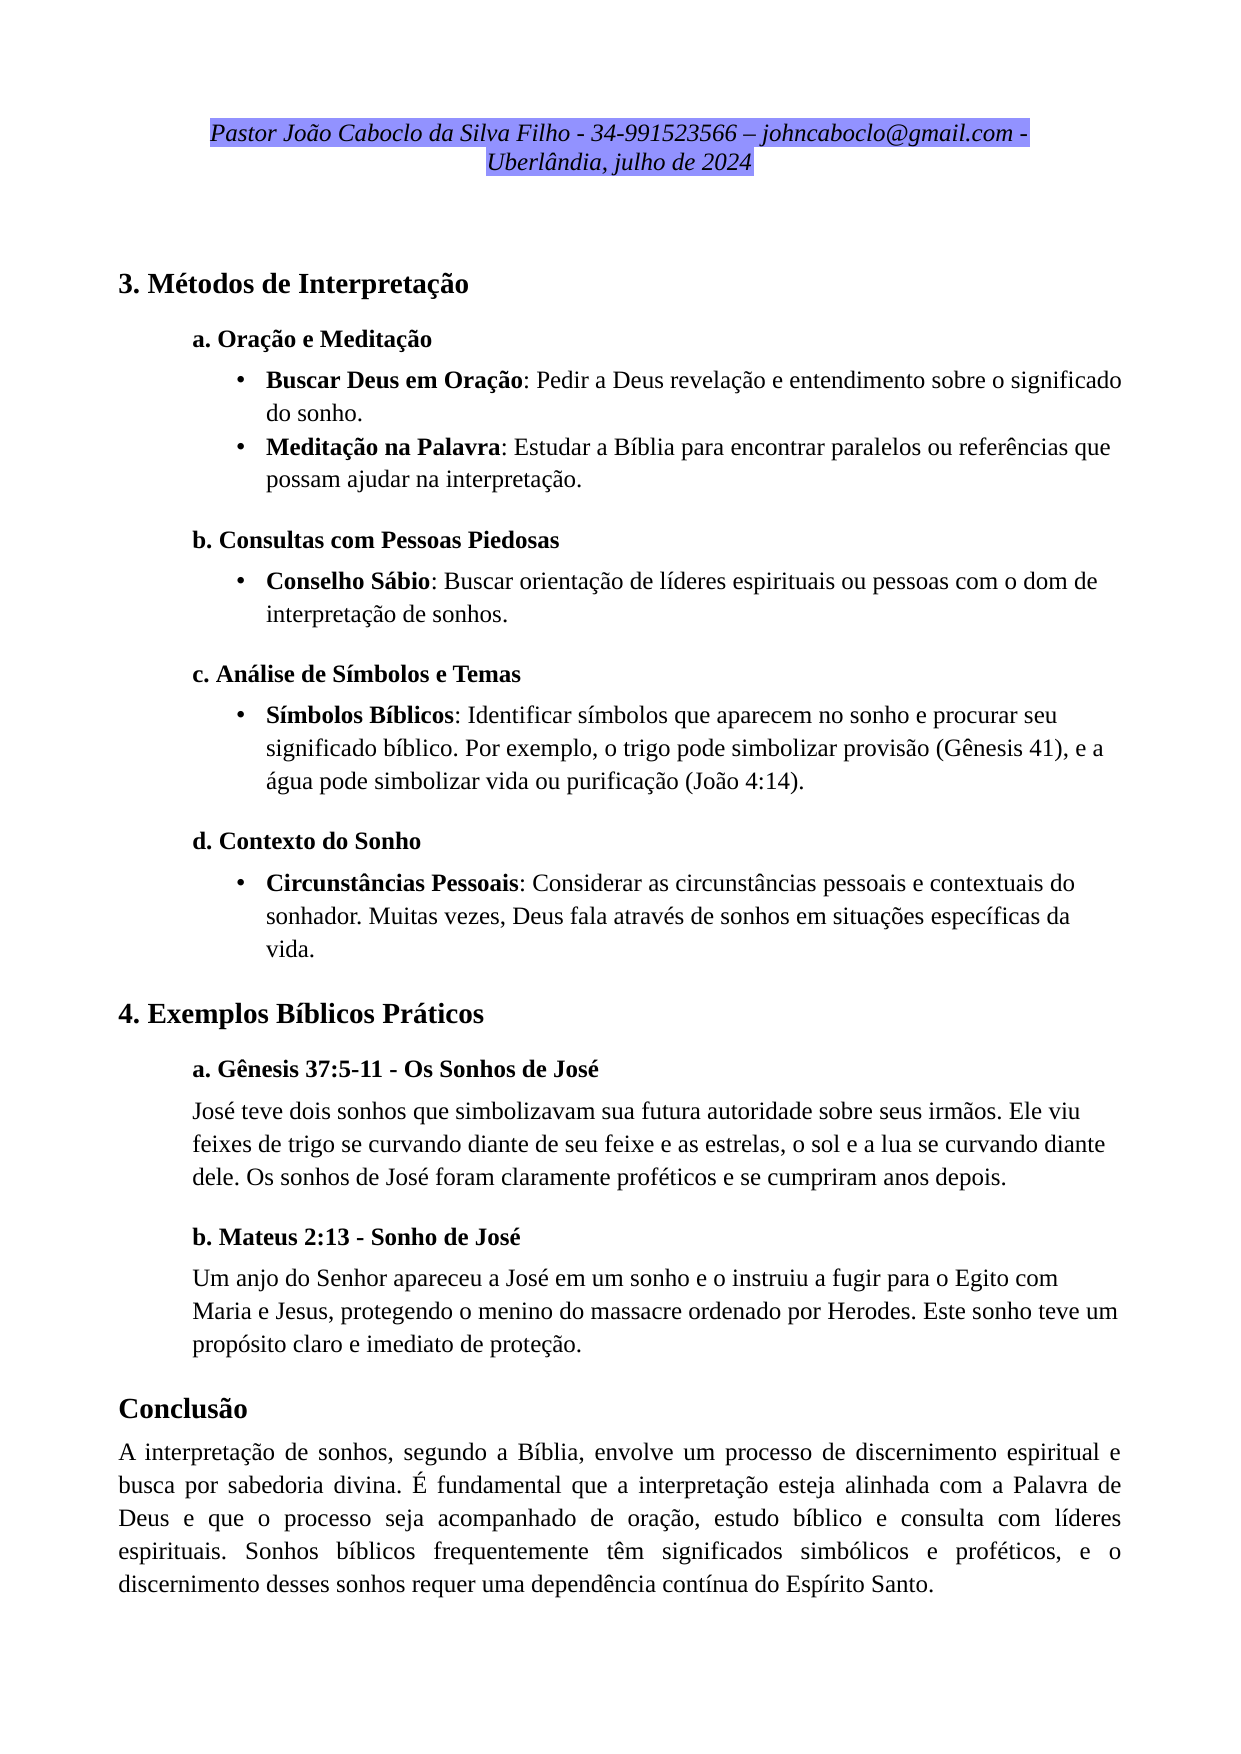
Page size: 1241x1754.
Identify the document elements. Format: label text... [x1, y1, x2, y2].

subtitle b. Mateus 2:13 - Sonho de José [192, 1222, 1122, 1251]
text A interpretação de sonhos, segundo a Bíblia, envolve um processo de discernimento espiritual e busca por sabedoria divina. É fundamental que a interpretação esteja alinhada com a Palavra de Deus e que o processo seja acompanhado de oração, estudo bíblico e consulta com líderes espirituais. Sonhos bíblicos frequentemente têm significados simbólicos e proféticos, e o discernimento desses sonhos requer uma dependência contínua do Espírito Santo. [118, 1437, 1122, 1598]
list Buscar Deus em Oração: Pedir a Deus revelação e entendimento sobre o significado do sonho. [236, 366, 1122, 427]
text Um anjo do Senhor apareceu a José em um sonho e o instruiu a fugir para o Egito com Maria e Jesus, protegendo o menino do massacre ordenado por Herodes. Este sonho teve um propósito claro e imediato de proteção. [192, 1263, 1122, 1358]
subtitle a. Oração e Meditação [192, 324, 1122, 353]
subtitle 4. Exemplos Bíblicos Práticos [118, 996, 1122, 1029]
subtitle a. Gênesis 37:5-11 - Os Sonhos de José [192, 1054, 1122, 1083]
subtitle 3. Métodos de Interpretação [118, 266, 1122, 299]
subtitle b. Consultas com Pessoas Piedosas [192, 525, 1122, 553]
list Conselho Sábio: Buscar orientação de líderes espirituais ou pessoas com o dom de interpretação de sonhos. [236, 566, 1122, 628]
list Símbolos Bíblicos: Identificar símbolos que aparecem no sonho e procurar seu significado bíblico. Por exemplo, o trigo pode simbolizar provisão (Gênesis 41), e a água pode simbolizar vida ou purificação (João 4:14). [236, 700, 1122, 795]
list Circunstâncias Pessoais: Considerar as circunstâncias pessoais e contextuais do sonhador. Muitas vezes, Deus fala através de sonhos em situações específicas da vida. [236, 868, 1122, 962]
subtitle Conclusão [118, 1391, 1122, 1425]
list Meditação na Palavra: Estudar a Bíblia para encontrar paralelos ou referências que possam ajudar na interpretação. [236, 432, 1122, 493]
subtitle c. Análise de Símbolos e Temas [192, 659, 1122, 688]
text José teve dois sonhos que simbolizavam sua futura autoridade sobre seus irmãos. Ele viu feixes de trigo se curvando diante de seu feixe e as estrelas, o sol e a lua se curvando diante dele. Os sonhos de José foram claramente proféticos e se cumpriram anos depois. [192, 1096, 1122, 1191]
subtitle d. Contexto do Sonho [192, 826, 1122, 855]
